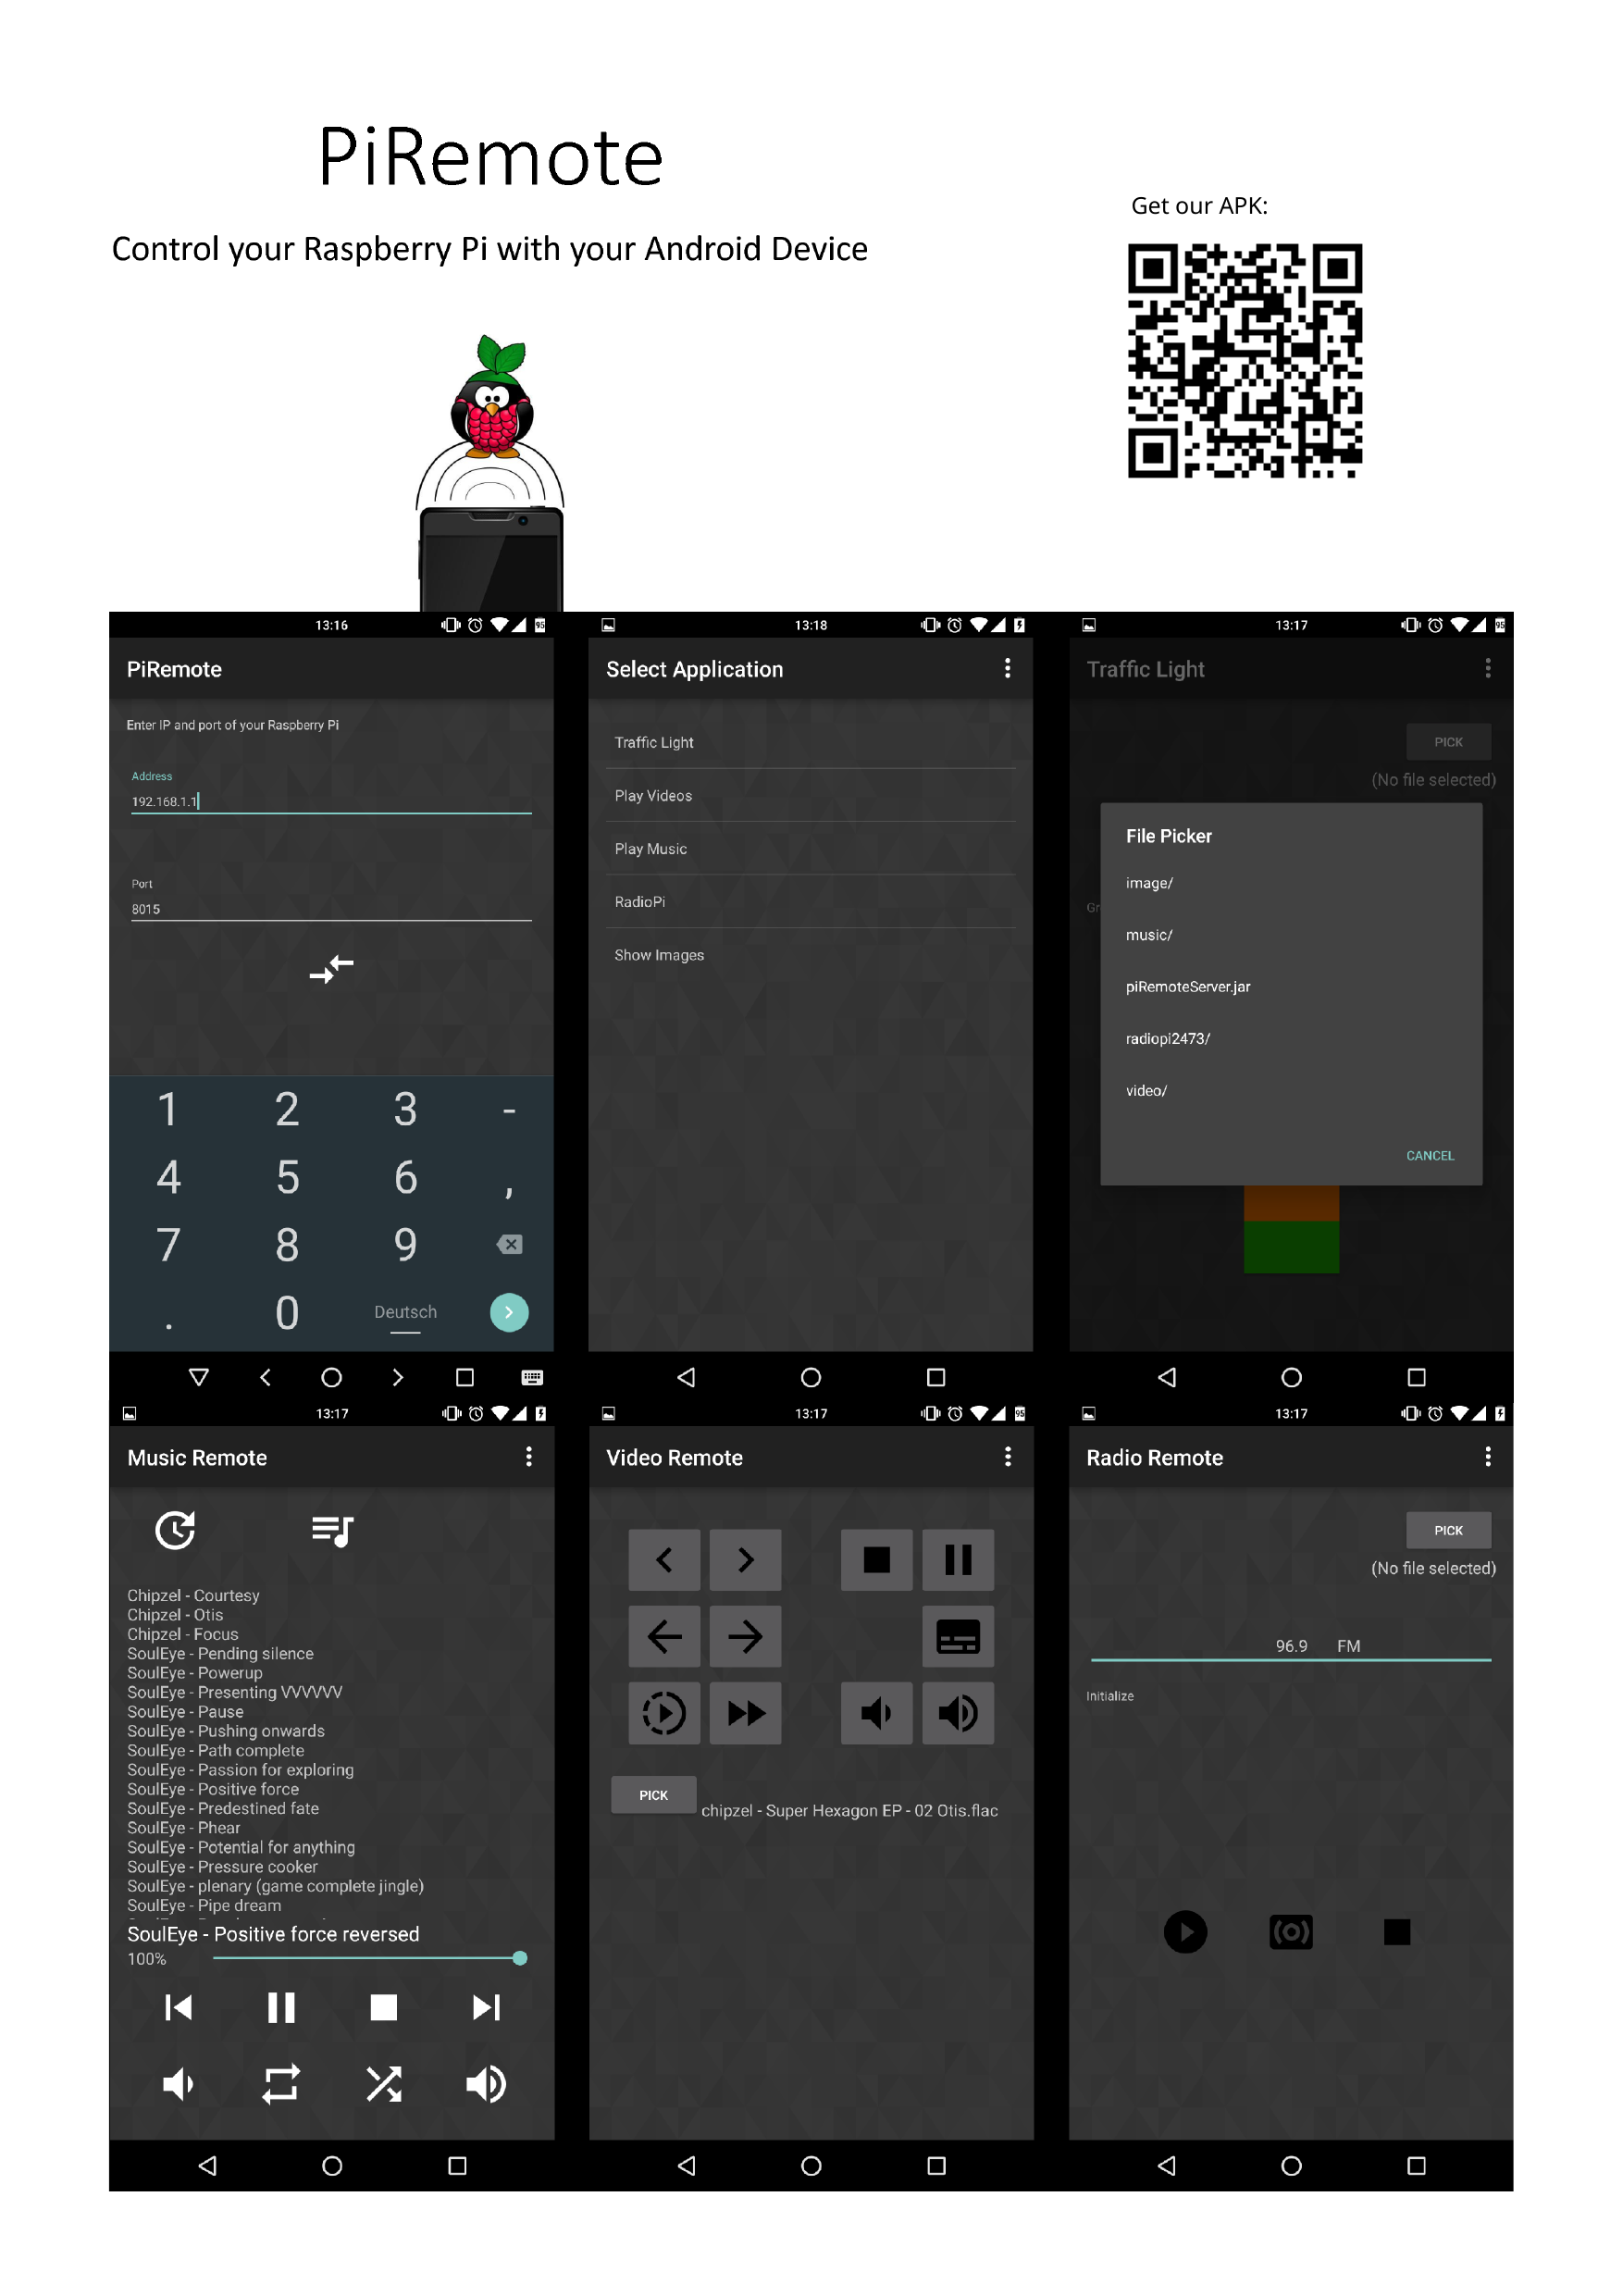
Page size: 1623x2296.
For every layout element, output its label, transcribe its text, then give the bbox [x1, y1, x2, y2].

text Get our APK: [892, 189, 1514, 220]
picture [88, 0, 1514, 2191]
picture [1101, 217, 1392, 507]
